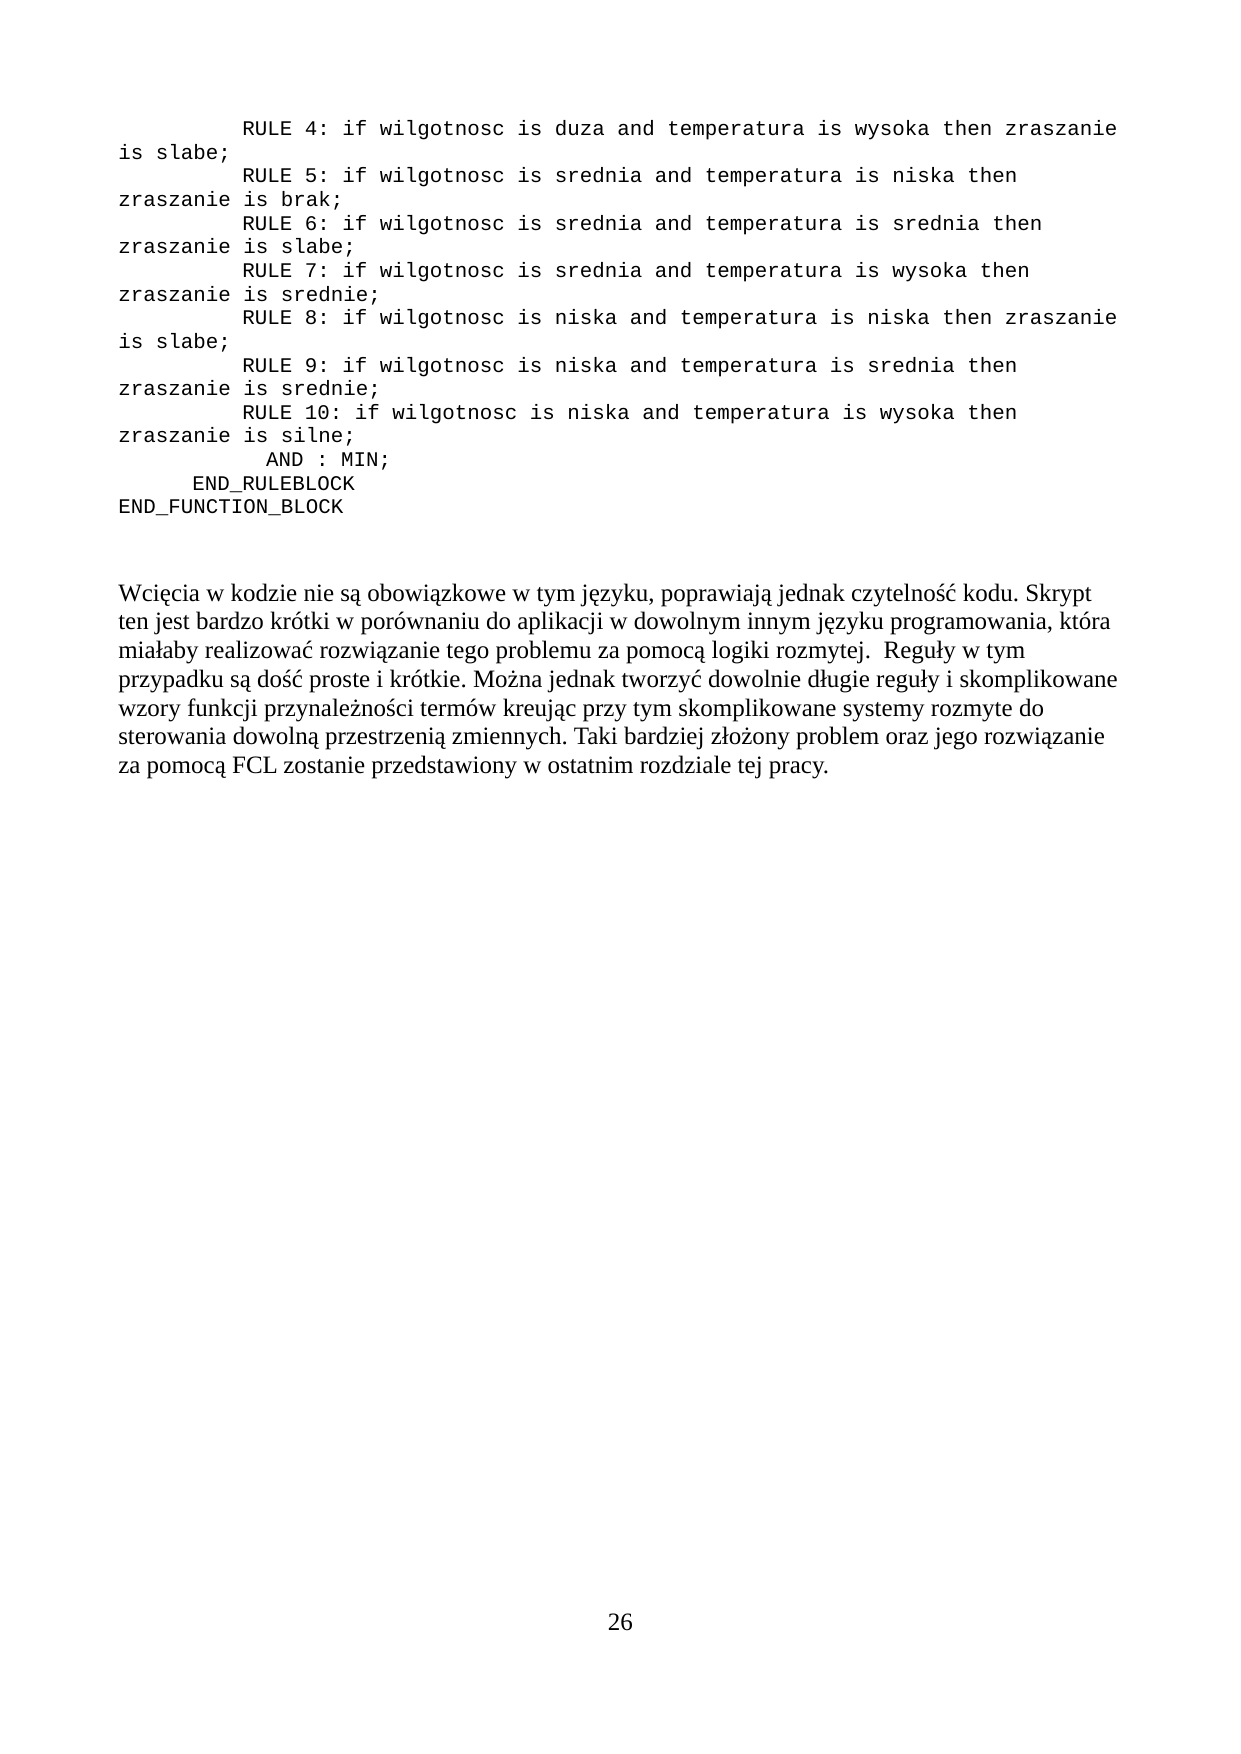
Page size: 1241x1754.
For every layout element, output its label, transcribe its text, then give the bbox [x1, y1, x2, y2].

text RULE 5: if wilgotnosc is srednia and temperatura is niska then zraszanie is brak; [118, 165, 1122, 213]
text RULE 8: if wilgotnosc is niska and temperatura is niska then zraszanie is slabe; [118, 307, 1122, 354]
text RULE 4: if wilgotnosc is duza and temperatura is wysoka then zraszanie is slabe; [118, 118, 1122, 165]
text RULE 9: if wilgotnosc is niska and temperatura is srednia then zraszanie is srednie; [118, 354, 1122, 402]
text RULE 7: if wilgotnosc is srednia and temperatura is wysoka then zraszanie is srednie; [118, 260, 1122, 307]
text END_FUNCTION_BLOCK [118, 496, 1122, 520]
text RULE 10: if wilgotnosc is niska and temperatura is wysoka then zraszanie is silne; [118, 402, 1122, 449]
text END_RULEBLOCK [118, 473, 1122, 496]
text RULE 6: if wilgotnosc is srednia and temperatura is srednia then zraszanie is slabe; [118, 213, 1122, 260]
text AND : MIN; [118, 449, 1122, 473]
text Wcięcia w kodzie nie są obowiązkowe w tym języku, poprawiają jednak czytelność kodu. Skrypt ten jest bardzo krótki w porównaniu do aplikacji w dowolnym innym języku programowania, która miałaby realizować rozwiązanie tego problemu za pomocą logiki rozmytej. Reguły w tym przypadku są dość proste i krótkie. Można jednak tworzyć dowolnie długie reguły i skomplikowane wzory funkcji przynależności termów kreując przy tym skomplikowane systemy rozmyte do sterowania dowolną przestrzenią zmiennych. Taki bardziej złożony problem oraz jego rozwiązanie za pomocą FCL zostanie przedstawiony w ostatnim rozdziale tej pracy. [118, 578, 1122, 779]
